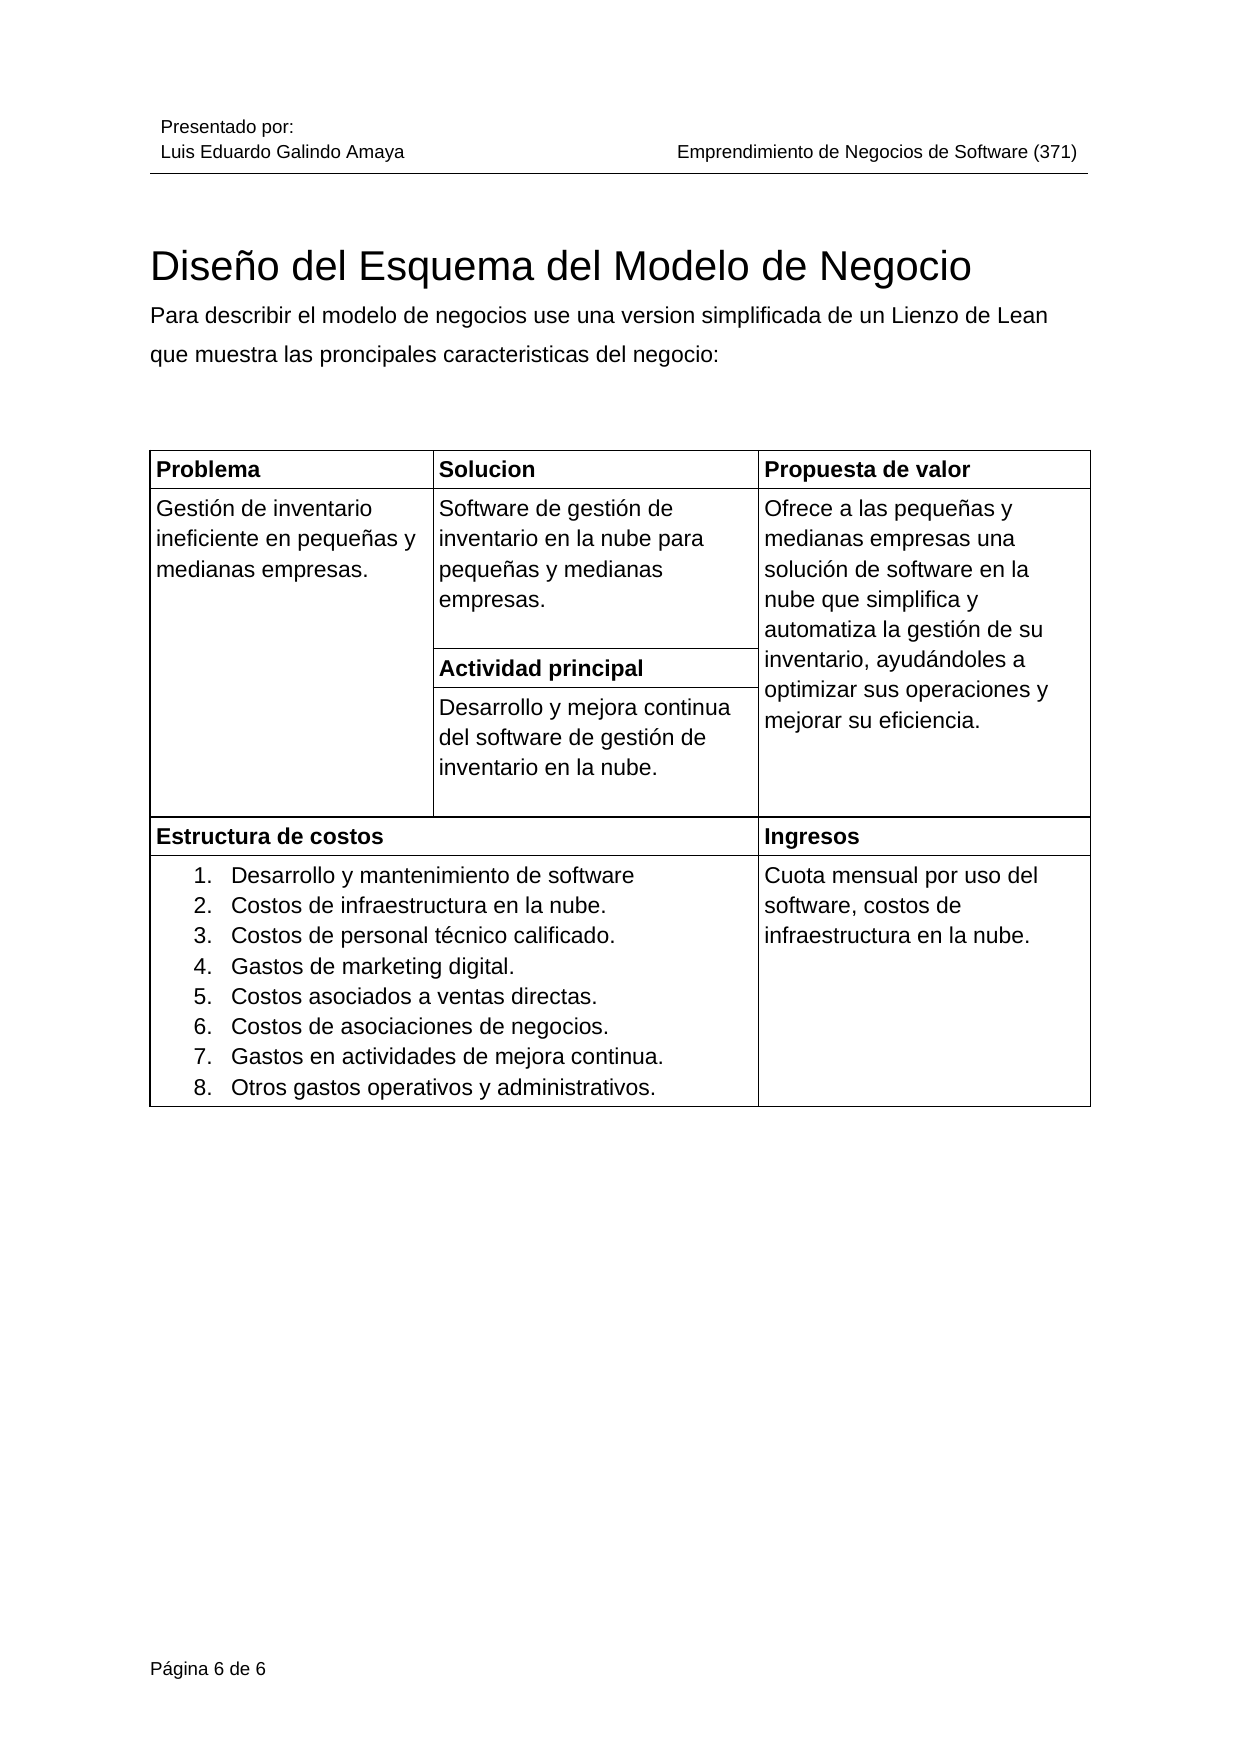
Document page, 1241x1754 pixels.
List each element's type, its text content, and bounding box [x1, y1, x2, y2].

subtitle Diseño del Esquema del Modelo de Negocio [150, 241, 1090, 289]
table_cell Gestión de inventario ineficiente en pequeñas y medianas empresas. [151, 489, 433, 816]
table_cell Ingresos [759, 818, 1090, 855]
table_header Solucion [434, 451, 758, 488]
table_cell Ofrece a las pequeñas y medianas empresas una solución de software en la nube que simplifica y automatiza la gestión de su inventario, ayudándoles a optimizar sus operaciones y mejorar su eficiencia. [759, 489, 1090, 816]
table_cell Desarrollo y mejora continua del software de gestión de inventario en la nube. [434, 688, 758, 816]
table_cell Estructura de costos [151, 818, 758, 855]
table_cell Desarrollo y mantenimiento de software Costos de infraestructura en la nube. Costos de personal técnico calificado. Gastos de marketing digital. Costos asociados a ventas directas. Costos de asociaciones de negocios. Gastos en actividades de mejora continua. Otros gastos operativos y administrativos. [151, 856, 758, 1106]
table_cell Actividad principal [434, 649, 758, 687]
table_header Problema [151, 451, 433, 488]
text Para describir el modelo de negocios use una version simplificada de un Lienzo de Lean que muestra las proncipales caracteristicas del negocio: [150, 302, 1090, 368]
table_cell Cuota mensual por uso del software, costos de infraestructura en la nube. [759, 856, 1090, 1106]
table_cell Software de gestión de inventario en la nube para pequeñas y medianas empresas. [434, 489, 758, 648]
table_header Propuesta de valor [759, 451, 1090, 488]
